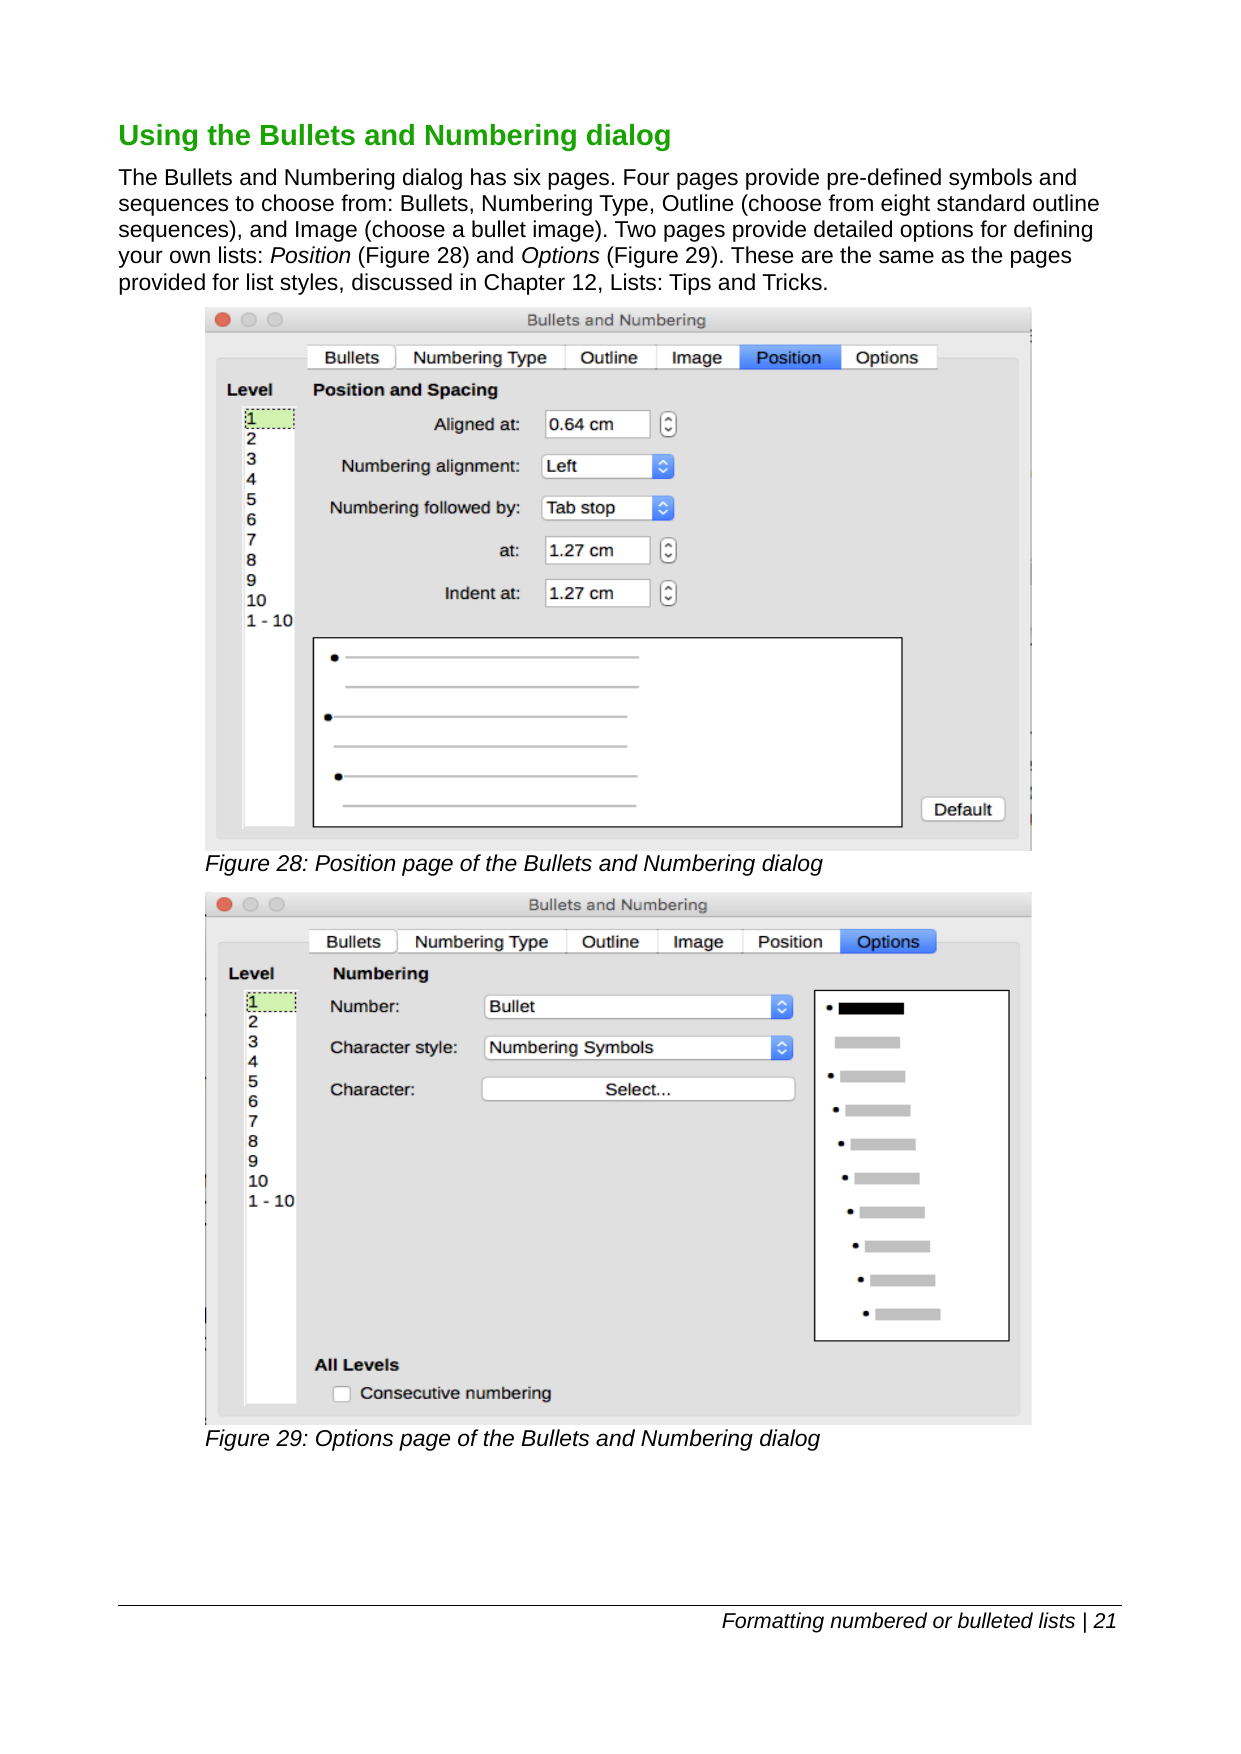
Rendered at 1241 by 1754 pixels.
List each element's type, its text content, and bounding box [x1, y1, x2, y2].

picture [205, 892, 1032, 1425]
subtitle Using the Bullets and Numbering dialog [118, 118, 1122, 152]
picture [205, 307, 1032, 851]
text The Bullets and Numbering dialog has six pages. Four pages provide pre-defined symbols and sequences to choose from: Bullets, Numbering Type, Outline (choose from eight standard outline sequences), and Image (choose a bullet image). Two pages provide detailed options for defining your own lists: Position (Figure 28) and Options (Figure 29). These are the same as the pages provided for list styles, discussed in Chapter 12, Lists: Tips and Tricks. [118, 163, 1122, 295]
text Figure 29: Options page of the Bullets and Numbering dialog [205, 1425, 1035, 1451]
text Figure 28: Position page of the Bullets and Numbering dialog [205, 850, 1035, 877]
